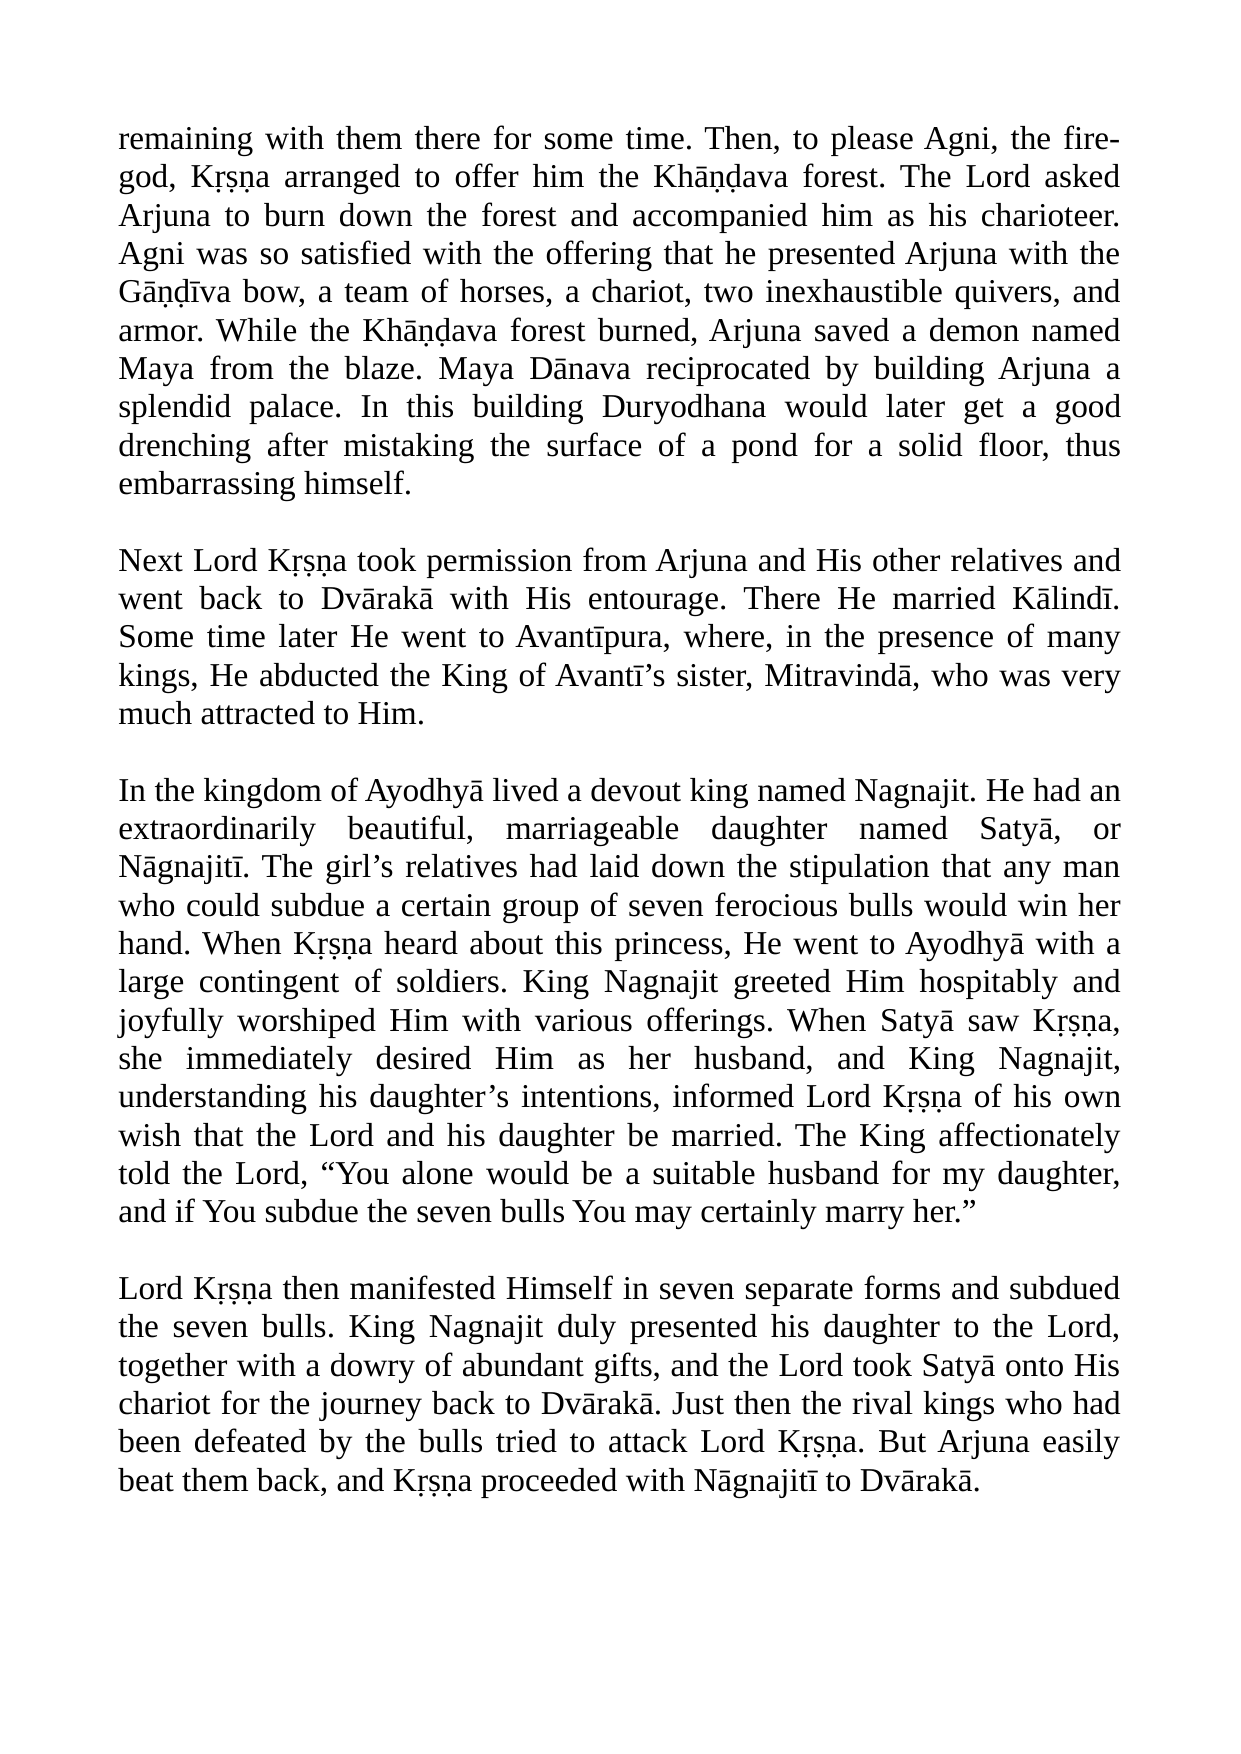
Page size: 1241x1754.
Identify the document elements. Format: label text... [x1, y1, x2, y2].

text Next Lord Kṛṣṇa took permission from Arjuna and His other relatives and went back to Dvārakā with His entourage. There He married Kālindī. Some time later He went to Avantīpura, where, in the presence of many kings, He abducted the King of Avantī’s sister, Mitravindā, who was very much attracted to Him. [118, 540, 1122, 731]
text remaining with them there for some time. Then, to please Agni, the fire-god, Kṛṣṇa arranged to offer him the Khāṇḍava forest. The Lord asked Arjuna to burn down the forest and accompanied him as his charioteer. Agni was so satisfied with the offering that he presented Arjuna with the Gāṇḍīva bow, a team of horses, a chariot, two inexhaustible quivers, and armor. While the Khāṇḍava forest burned, Arjuna saved a demon named Maya from the blaze. Maya Dānava reciprocated by building Arjuna a splendid palace. In this building Duryodhana would later get a good drenching after mistaking the surface of a pond for a solid floor, thus embarrassing himself. [118, 118, 1122, 501]
text Lord Kṛṣṇa then manifested Himself in seven separate forms and subdued the seven bulls. King Nagnajit duly presented his daughter to the Lord, together with a dowry of abundant gifts, and the Lord took Satyā onto His chariot for the journey back to Dvārakā. Just then the rival kings who had been defeated by the bulls tried to attack Lord Kṛṣṇa. But Arjuna easily beat them back, and Kṛṣṇa proceeded with Nāgnajitī to Dvārakā. [118, 1268, 1122, 1498]
text In the kingdom of Ayodhyā lived a devout king named Nagnajit. He had an extraordinarily beautiful, marriageable daughter named Satyā, or Nāgnajitī. The girl’s relatives had laid down the stipulation that any man who could subdue a certain group of seven ferocious bulls would win her hand. When Kṛṣṇa heard about this princess, He went to Ayodhyā with a large contingent of soldiers. King Nagnajit greeted Him hospitably and joyfully worshiped Him with various offerings. When Satyā saw Kṛṣṇa, she immediately desired Him as her husband, and King Nagnajit, understanding his daughter’s intentions, informed Lord Kṛṣṇa of his own wish that the Lord and his daughter be married. The King affectionately told the Lord, “You alone would be a suitable husband for my daughter, and if You subdue the seven bulls You may certainly marry her.” [118, 770, 1122, 1230]
